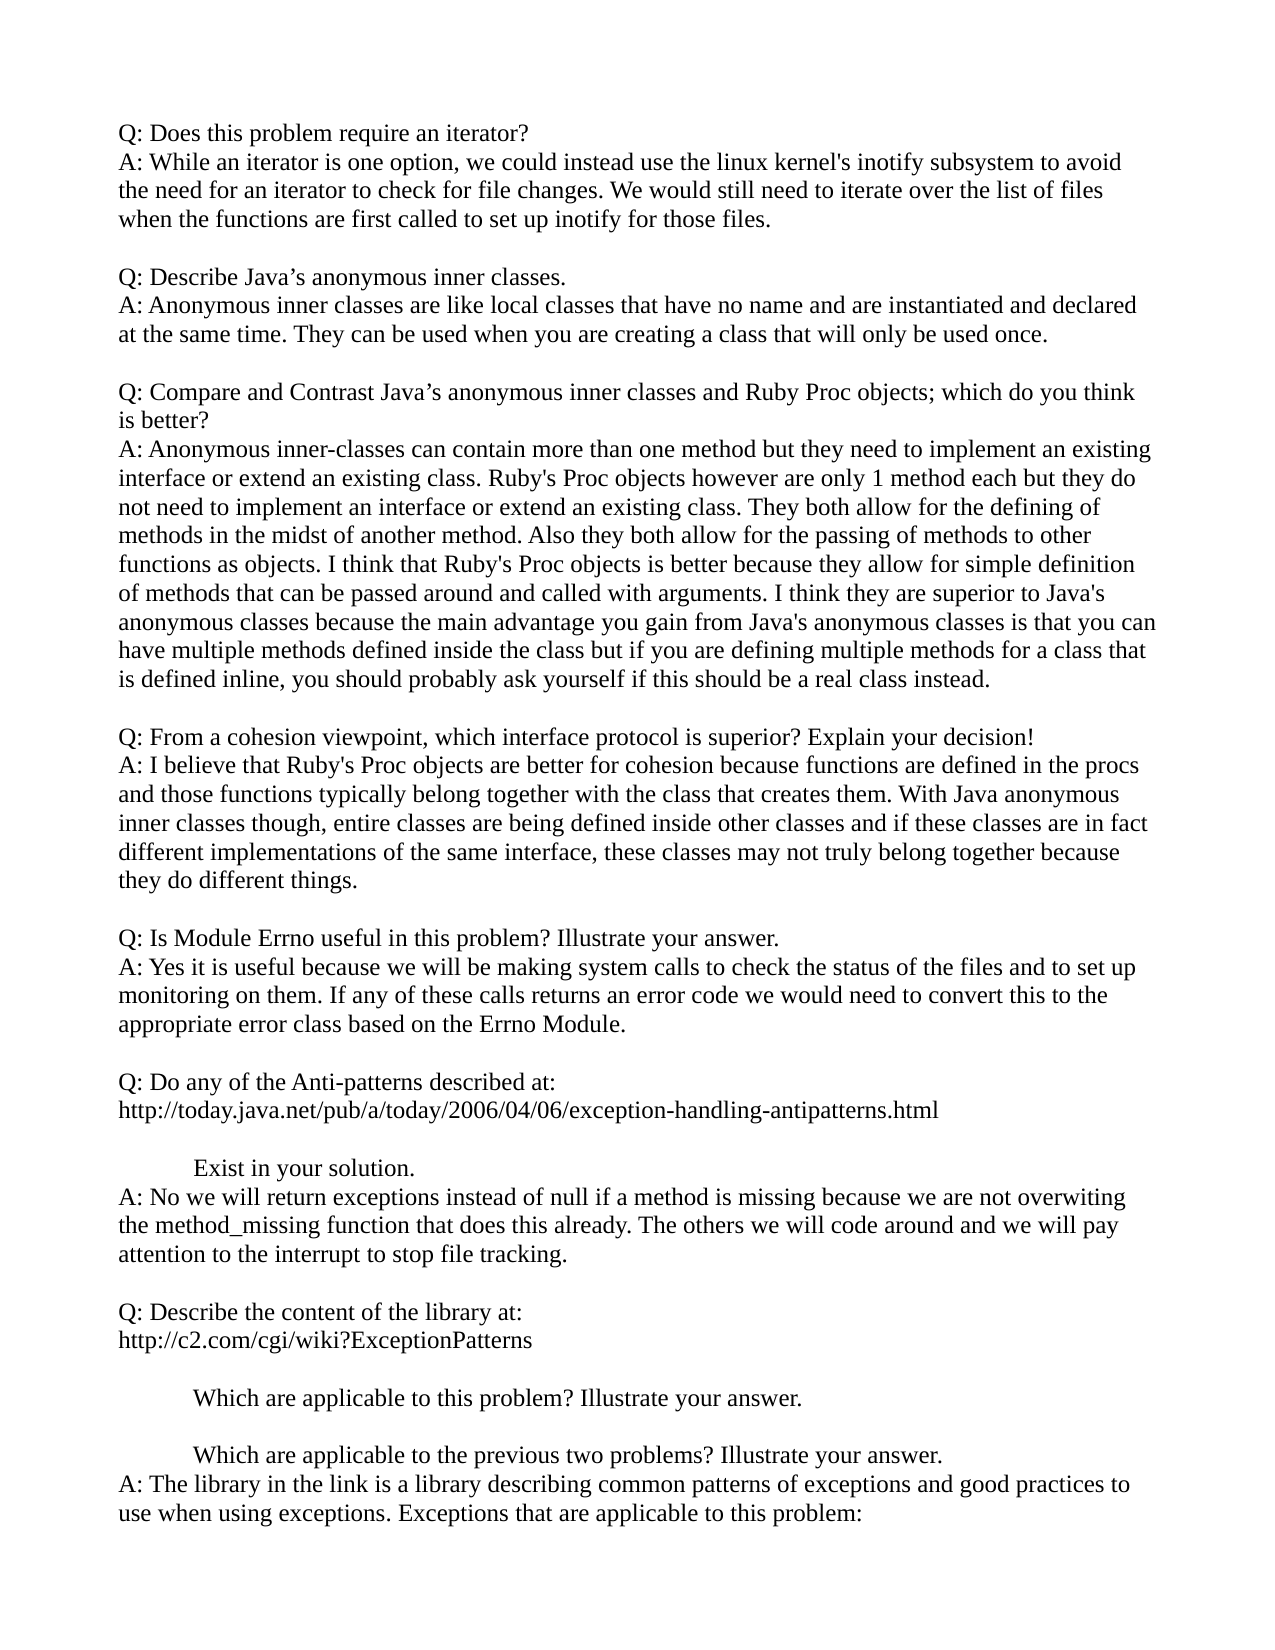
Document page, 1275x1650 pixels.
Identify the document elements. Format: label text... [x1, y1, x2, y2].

text A: While an iterator is one option, we could instead use the linux kernel's inotify subsystem to avoid the need for an iterator to check for file changes. We would still need to iterate over the list of files when the functions are first called to set up inotify for those files. [118, 147, 1157, 233]
text Q: Compare and Contrast Java’s anonymous inner classes and Ruby Proc objects; which do you think is better? [118, 377, 1157, 434]
text http://today.java.net/pub/a/today/2006/04/06/exception-handling-antipatterns.html [118, 1096, 1157, 1124]
text Q: From a cohesion viewpoint, which interface protocol is superior? Explain your decision! [118, 722, 1157, 751]
text Q: Do any of the Anti-patterns described at: [118, 1067, 1157, 1096]
text Exist in your solution. [118, 1153, 1157, 1182]
text A: The library in the link is a library describing common patterns of exceptions and good practices to use when using exceptions. Exceptions that are applicable to this problem: [118, 1469, 1157, 1527]
text A: No we will return exceptions instead of null if a method is missing because we are not overwiting the method_missing function that does this already. The others we will code around and we will pay attention to the interrupt to stop file tracking. [118, 1182, 1157, 1268]
text Q: Is Module Errno useful in this problem? Illustrate your answer. [118, 923, 1157, 952]
text http://c2.com/cgi/wiki?ExceptionPatterns [118, 1326, 1157, 1354]
text Which are applicable to this problem? Illustrate your answer. [118, 1383, 1157, 1412]
text Which are applicable to the previous two problems? Illustrate your answer. [118, 1441, 1157, 1469]
text A: Yes it is useful because we will be making system calls to check the status of the files and to set up monitoring on them. If any of these calls returns an error code we would need to convert this to the appropriate error class based on the Errno Module. [118, 952, 1157, 1038]
text Q: Does this problem require an iterator? [118, 118, 1157, 147]
text A: Anonymous inner classes are like local classes that have no name and are instantiated and declared at the same time. They can be used when you are creating a class that will only be used once. [118, 291, 1157, 348]
text Q: Describe the content of the library at: [118, 1297, 1157, 1326]
text A: Anonymous inner-classes can contain more than one method but they need to implement an existing interface or extend an existing class. Ruby's Proc objects however are only 1 method each but they do not need to implement an interface or extend an existing class. They both allow for the defining of methods in the midst of another method. Also they both allow for the passing of methods to other functions as objects. I think that Ruby's Proc objects is better because they allow for simple definition of methods that can be passed around and called with arguments. I think they are superior to Java's anonymous classes because the main advantage you gain from Java's anonymous classes is that you can have multiple methods defined inside the class but if you are defining multiple methods for a class that is defined inline, you should probably ask yourself if this should be a real class instead. [118, 434, 1157, 693]
text A: I believe that Ruby's Proc objects are better for cohesion because functions are defined in the procs and those functions typically belong together with the class that creates them. With Java anonymous inner classes though, entire classes are being defined inside other classes and if these classes are in fact different implementations of the same interface, these classes may not truly belong together because they do different things. [118, 751, 1157, 894]
text Q: Describe Java’s anonymous inner classes. [118, 262, 1157, 291]
